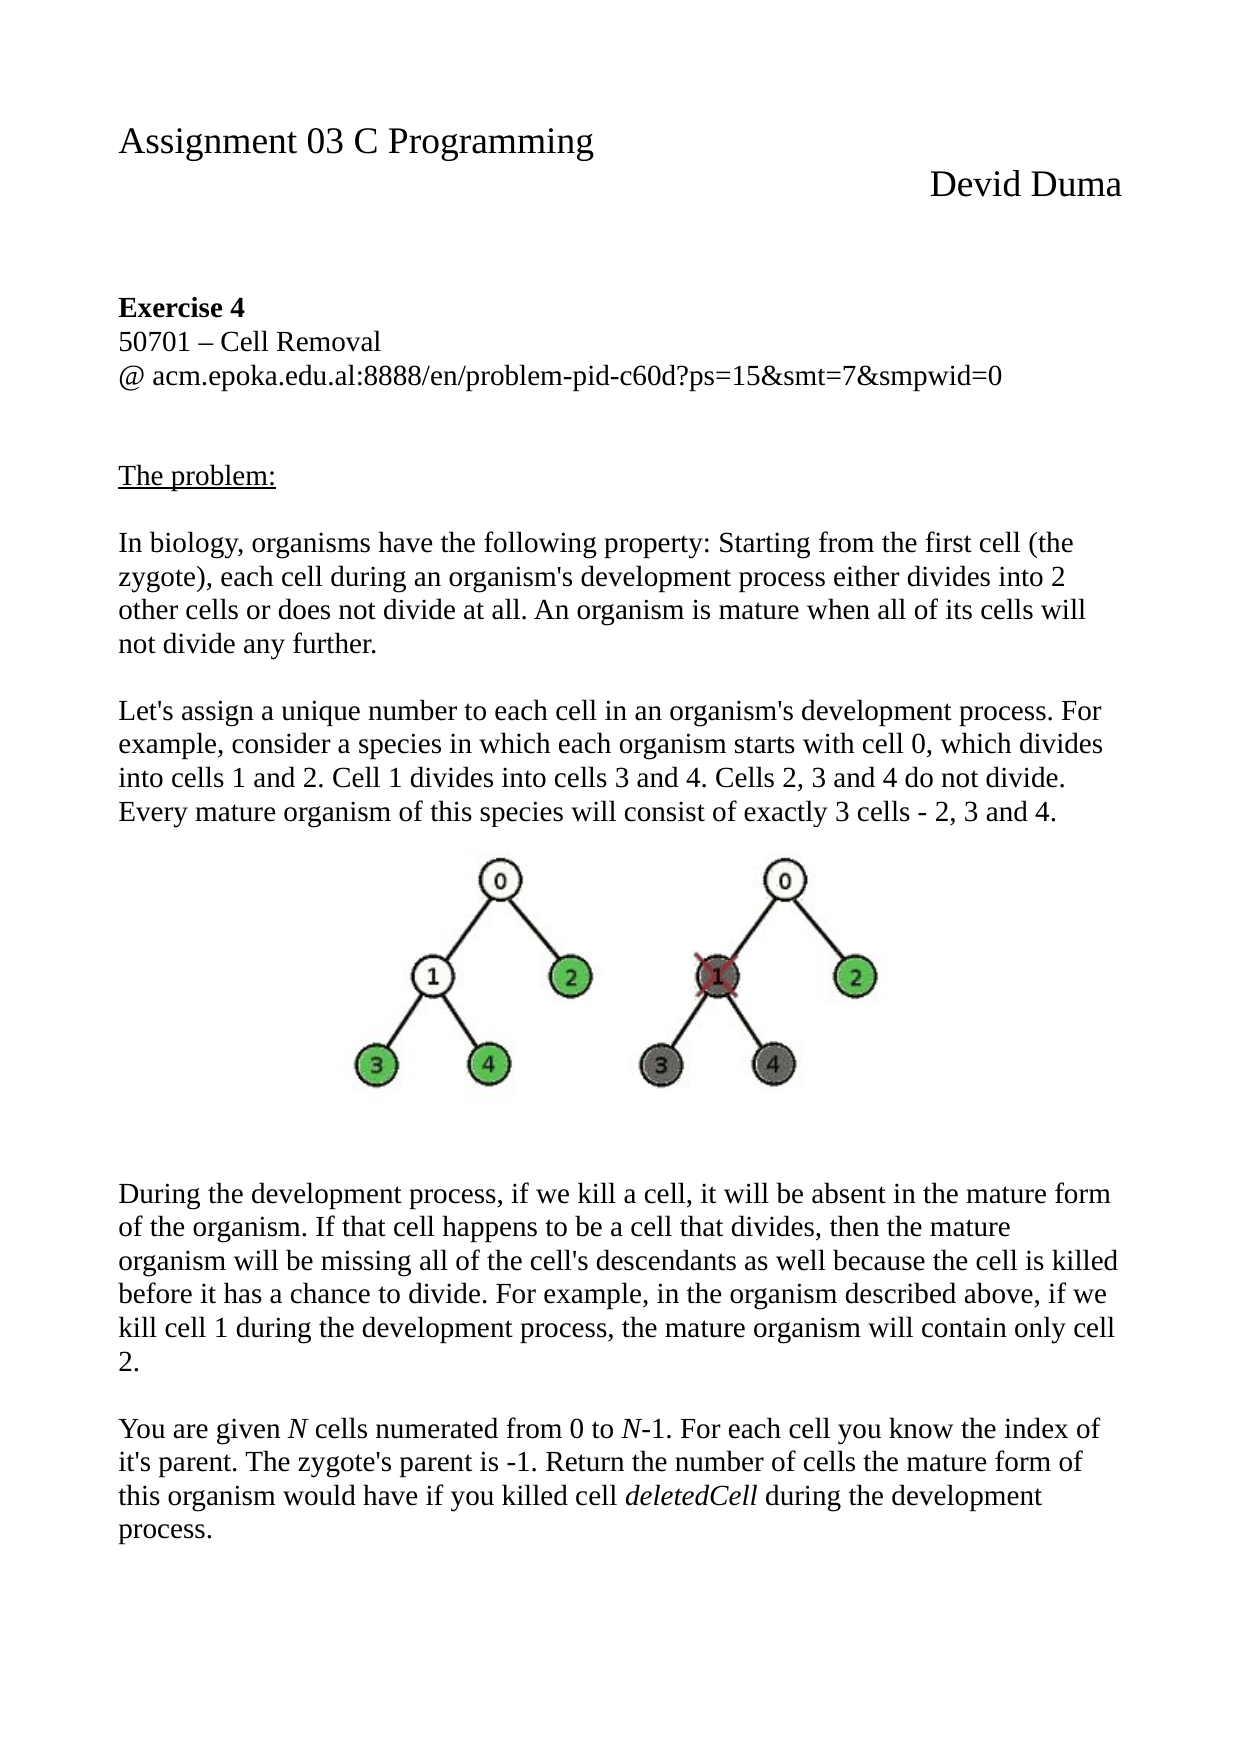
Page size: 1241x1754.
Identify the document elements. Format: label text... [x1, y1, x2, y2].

text In biology, organisms have the following property: Starting from the first cell (the zygote), each cell during an organism's development process either divides into 2 other cells or does not divide at all. An organism is mature when all of its cells will not divide any further. Let's assign a unique number to each cell in an organism's development process. For example, consider a species in which each organism starts with cell 0, which divides into cells 1 and 2. Cell 1 divides into cells 3 and 4. Cells 2, 3 and 4 do not divide. Every mature organism of this species will consist of exactly 3 cells - 2, 3 and 4. [118, 525, 1122, 827]
text @ acm.epoka.edu.al:8888/en/problem-pid-c60d?ps=15&smt=7&smpwid=0 [118, 358, 1122, 391]
picture [315, 827, 925, 1140]
text During the development process, if we kill a cell, it will be absent in the mature form of the organism. If that cell happens to be a cell that divides, then the mature organism will be missing all of the cell's descendants as well because the cell is killed before it has a chance to divide. For example, in the organism described above, if we kill cell 1 during the development process, the mature organism will contain only cell 2. You are given N cells numerated from 0 to N-1. For each cell you know the index of it's parent. The zygote's parent is -1. Return the number of cells the mature form of this organism would have if you killed cell deletedCell during the development process. [118, 1176, 1122, 1578]
text 50701 – Cell Removal [118, 324, 1122, 358]
text Devid Duma [118, 161, 1122, 204]
text Assignment 03 C Programming [118, 118, 1122, 161]
text The problem: [118, 458, 1122, 492]
text Exercise 4 [118, 291, 1122, 324]
